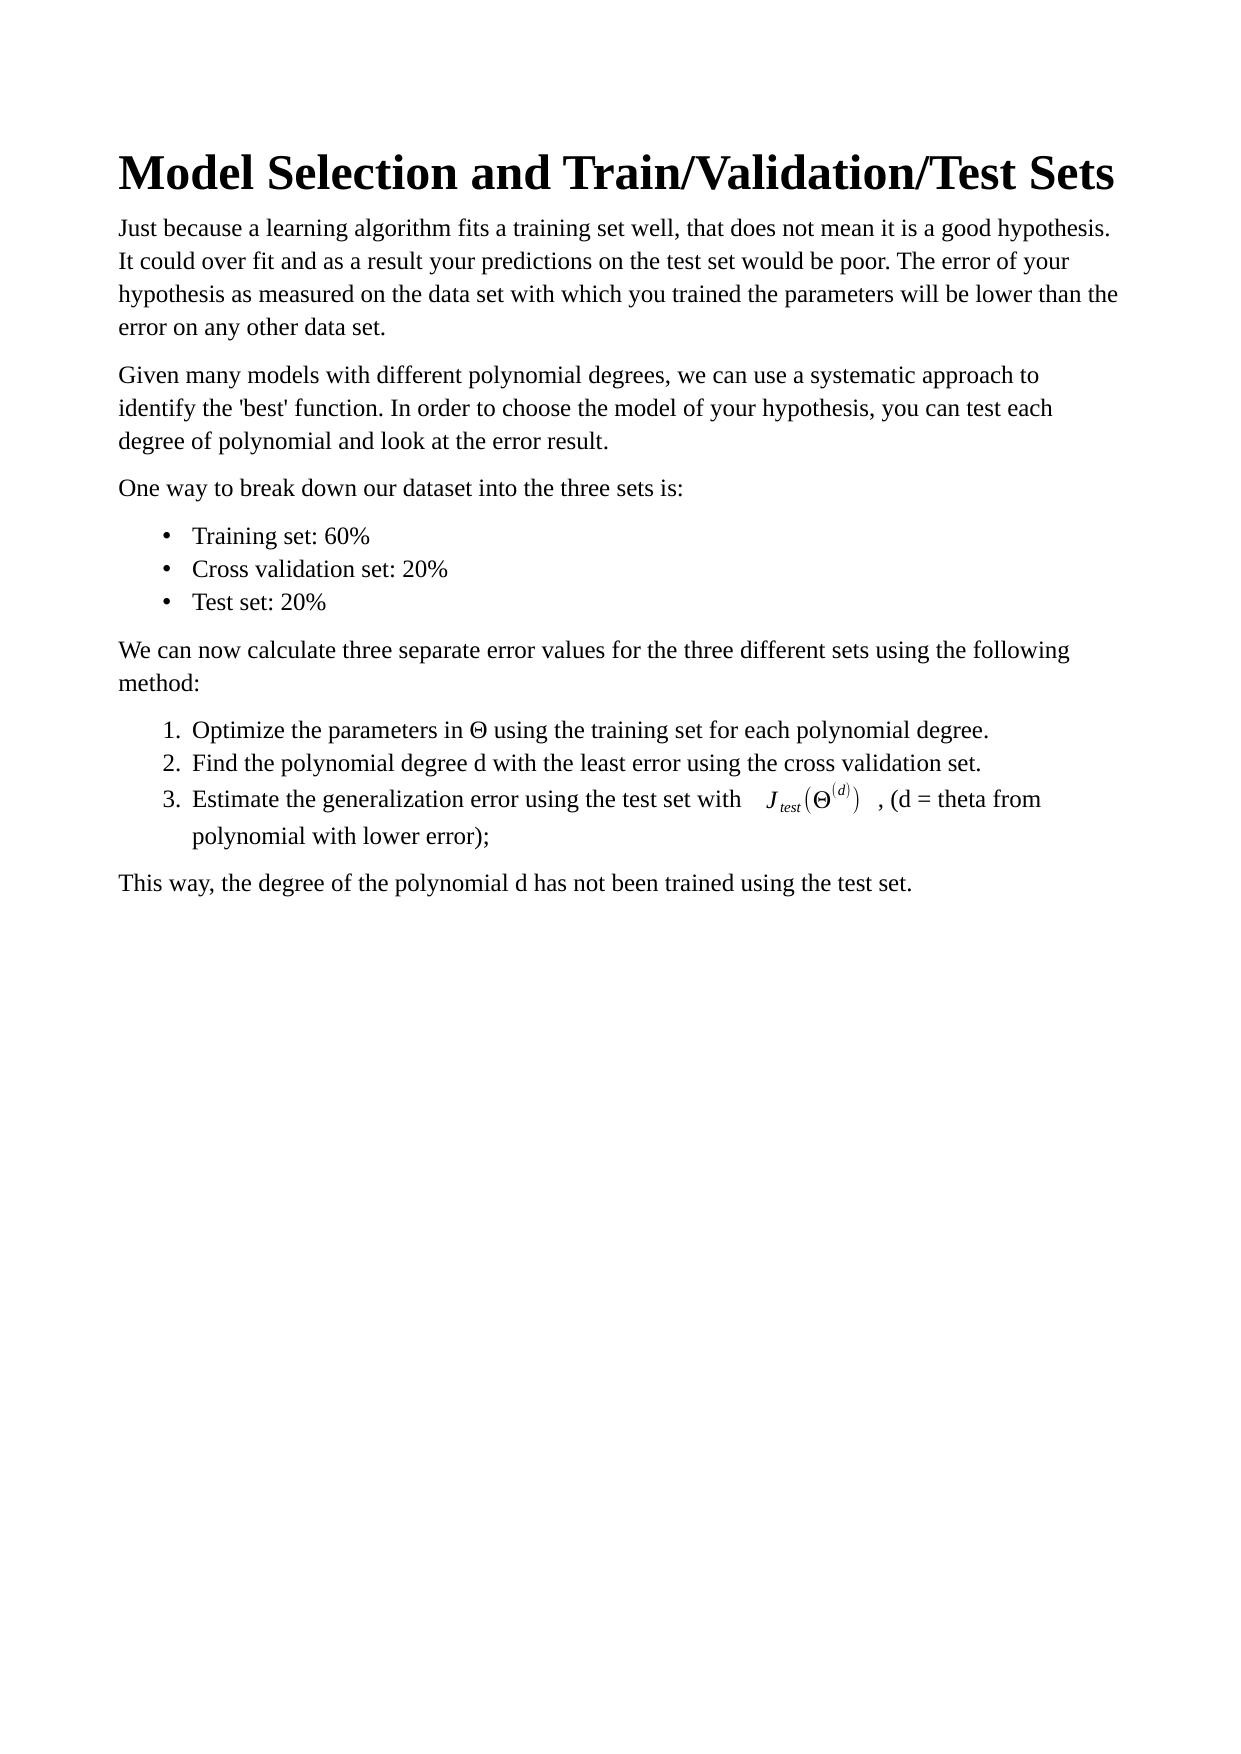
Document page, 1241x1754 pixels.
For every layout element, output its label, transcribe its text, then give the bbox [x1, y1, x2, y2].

list Training set: 60% [162, 521, 1122, 550]
text Given many models with different polynomial degrees, we can use a systematic approach to identify the 'best' function. In order to choose the model of your hypothesis, you can test each degree of polynomial and look at the error result. [118, 360, 1122, 454]
text This way, the degree of the polynomial d has not been trained using the test set. [118, 868, 1122, 897]
list Find the polynomial degree d with the least error using the cross validation set. [162, 748, 1122, 777]
list Optimize the parameters in Θ using the training set for each polynomial degree. [162, 715, 1122, 744]
list Test set: 20% [162, 587, 1122, 616]
text Just because a learning algorithm fits a training set well, that does not mean it is a good hypothesis. It could over fit and as a result your predictions on the test set would be poor. The error of your hypothesis as measured on the data set with which you trained the parameters will be lower than the error on any other data set. [118, 213, 1122, 341]
list Cross validation set: 20% [162, 554, 1122, 583]
list Estimate the generalization error using the test set with , (d = theta from polynomial with lower error); [162, 781, 1122, 849]
text One way to break down our dataset into the three sets is: [118, 473, 1122, 502]
text We can now calculate three separate error values for the three different sets using the following method: [118, 635, 1122, 696]
subtitle Model Selection and Train/Validation/Test Sets [118, 143, 1122, 201]
